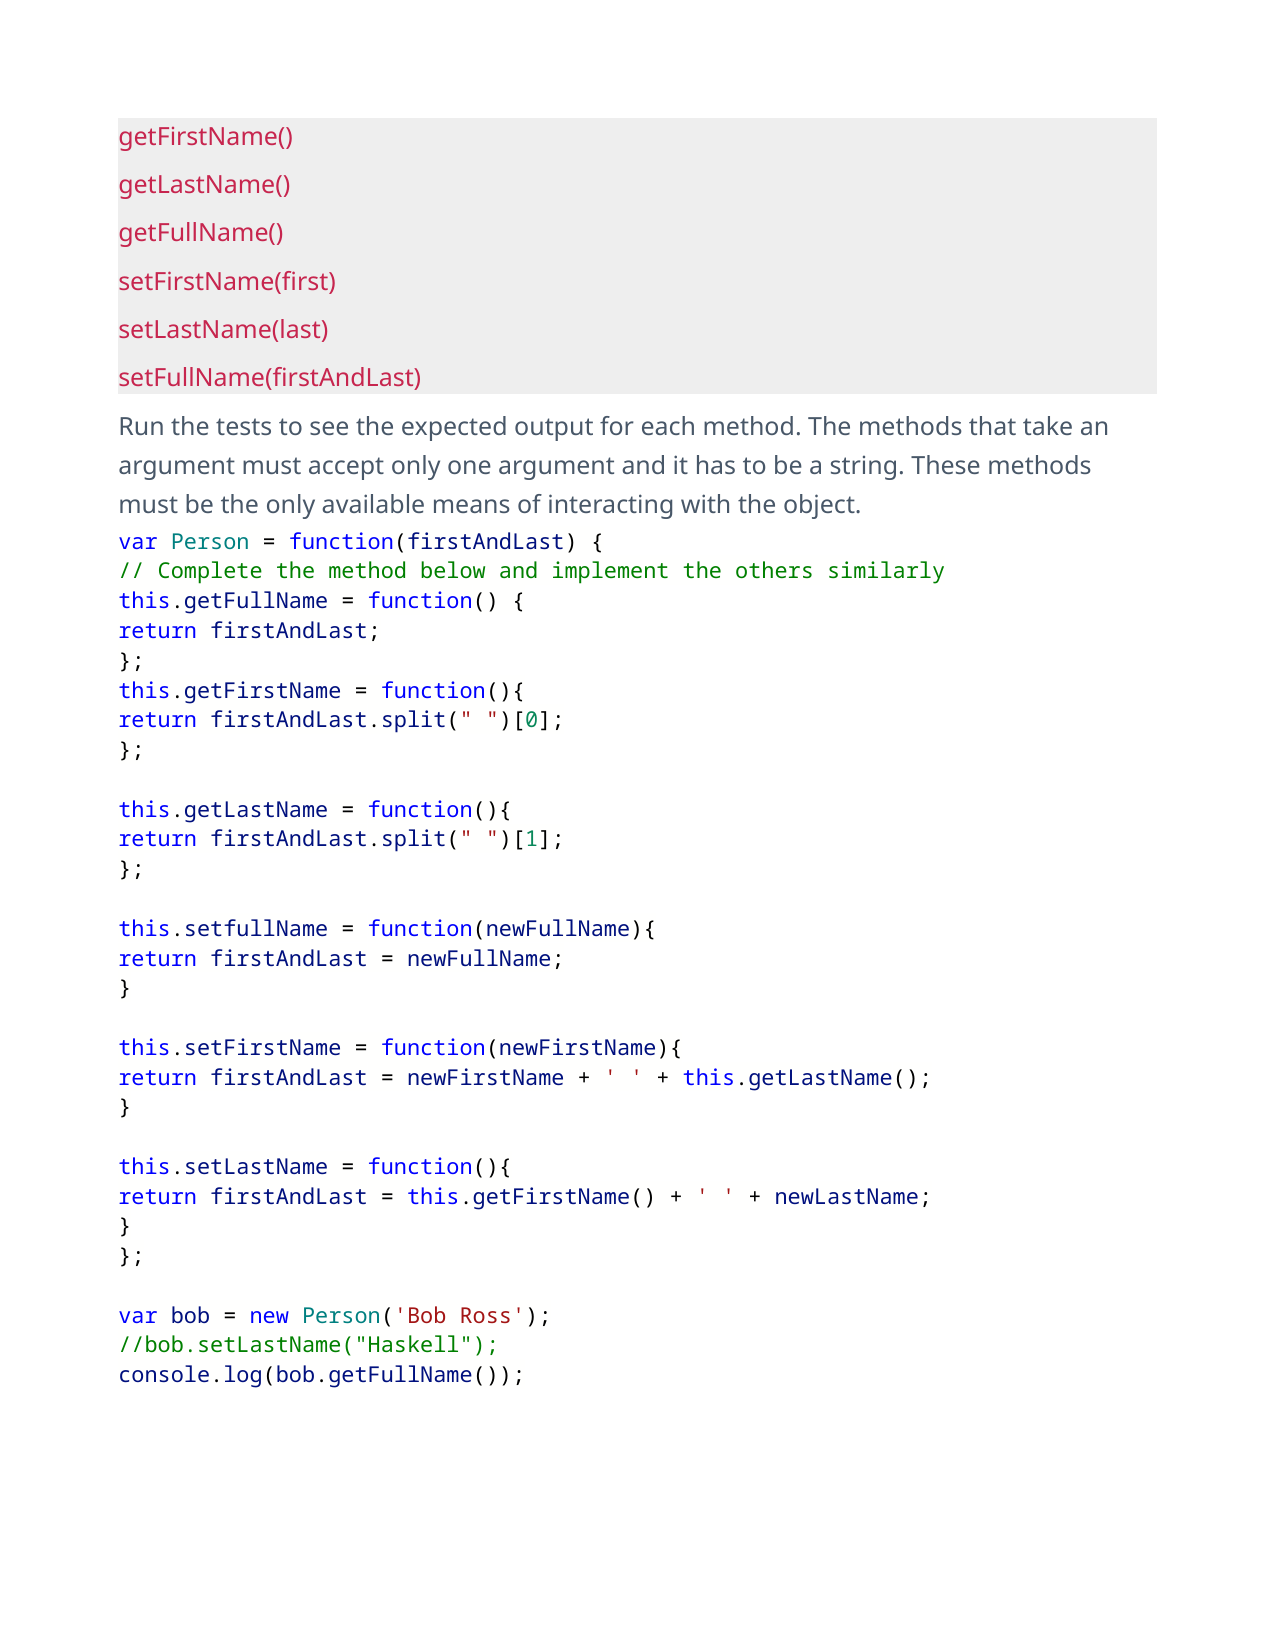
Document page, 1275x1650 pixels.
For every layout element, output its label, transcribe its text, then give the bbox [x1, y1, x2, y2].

text this.getFirstName = function(){ [118, 674, 1157, 704]
text return firstAndLast = newFirstName + ' ' + this.getLastName(); [118, 1062, 1157, 1091]
text }; [118, 853, 1157, 883]
text setLastName(last) [118, 311, 1157, 346]
text getFullName() [118, 215, 1157, 249]
text // Complete the method below and implement the others similarly [118, 555, 1157, 585]
text return firstAndLast = this.getFirstName() + ' ' + newLastName; [118, 1181, 1157, 1210]
text return firstAndLast; [118, 615, 1157, 645]
text console.log(bob.getFullName()); [118, 1359, 1157, 1389]
text } [118, 972, 1157, 1002]
text var bob = new Person('Bob Ross'); [118, 1300, 1157, 1329]
text setFullName(firstAndLast) [118, 360, 1157, 394]
text this.setLastName = function(){ [118, 1151, 1157, 1181]
text }; [118, 1240, 1157, 1270]
text this.getLastName = function(){ [118, 794, 1157, 823]
text setFirstName(first) [118, 263, 1157, 297]
text return firstAndLast.split(" ")[1]; [118, 823, 1157, 853]
text }; [118, 734, 1157, 764]
text }; [118, 645, 1157, 674]
text Run the tests to see the expected output for each method. The methods that take an argument must accept only one argument and it has to be a string. These methods must be the only available means of interacting with the object. [118, 408, 1157, 521]
text return firstAndLast = newFullName; [118, 942, 1157, 972]
text this.setFirstName = function(newFirstName){ [118, 1032, 1157, 1062]
text getLastName() [118, 166, 1157, 201]
text var Person = function(firstAndLast) { [118, 526, 1157, 555]
text getFirstName() [118, 118, 1157, 152]
text this.setfullName = function(newFullName){ [118, 913, 1157, 942]
text } [118, 1210, 1157, 1240]
text this.getFullName = function() { [118, 585, 1157, 615]
text return firstAndLast.split(" ")[0]; [118, 704, 1157, 734]
text //bob.setLastName("Haskell"); [118, 1329, 1157, 1359]
text } [118, 1091, 1157, 1121]
